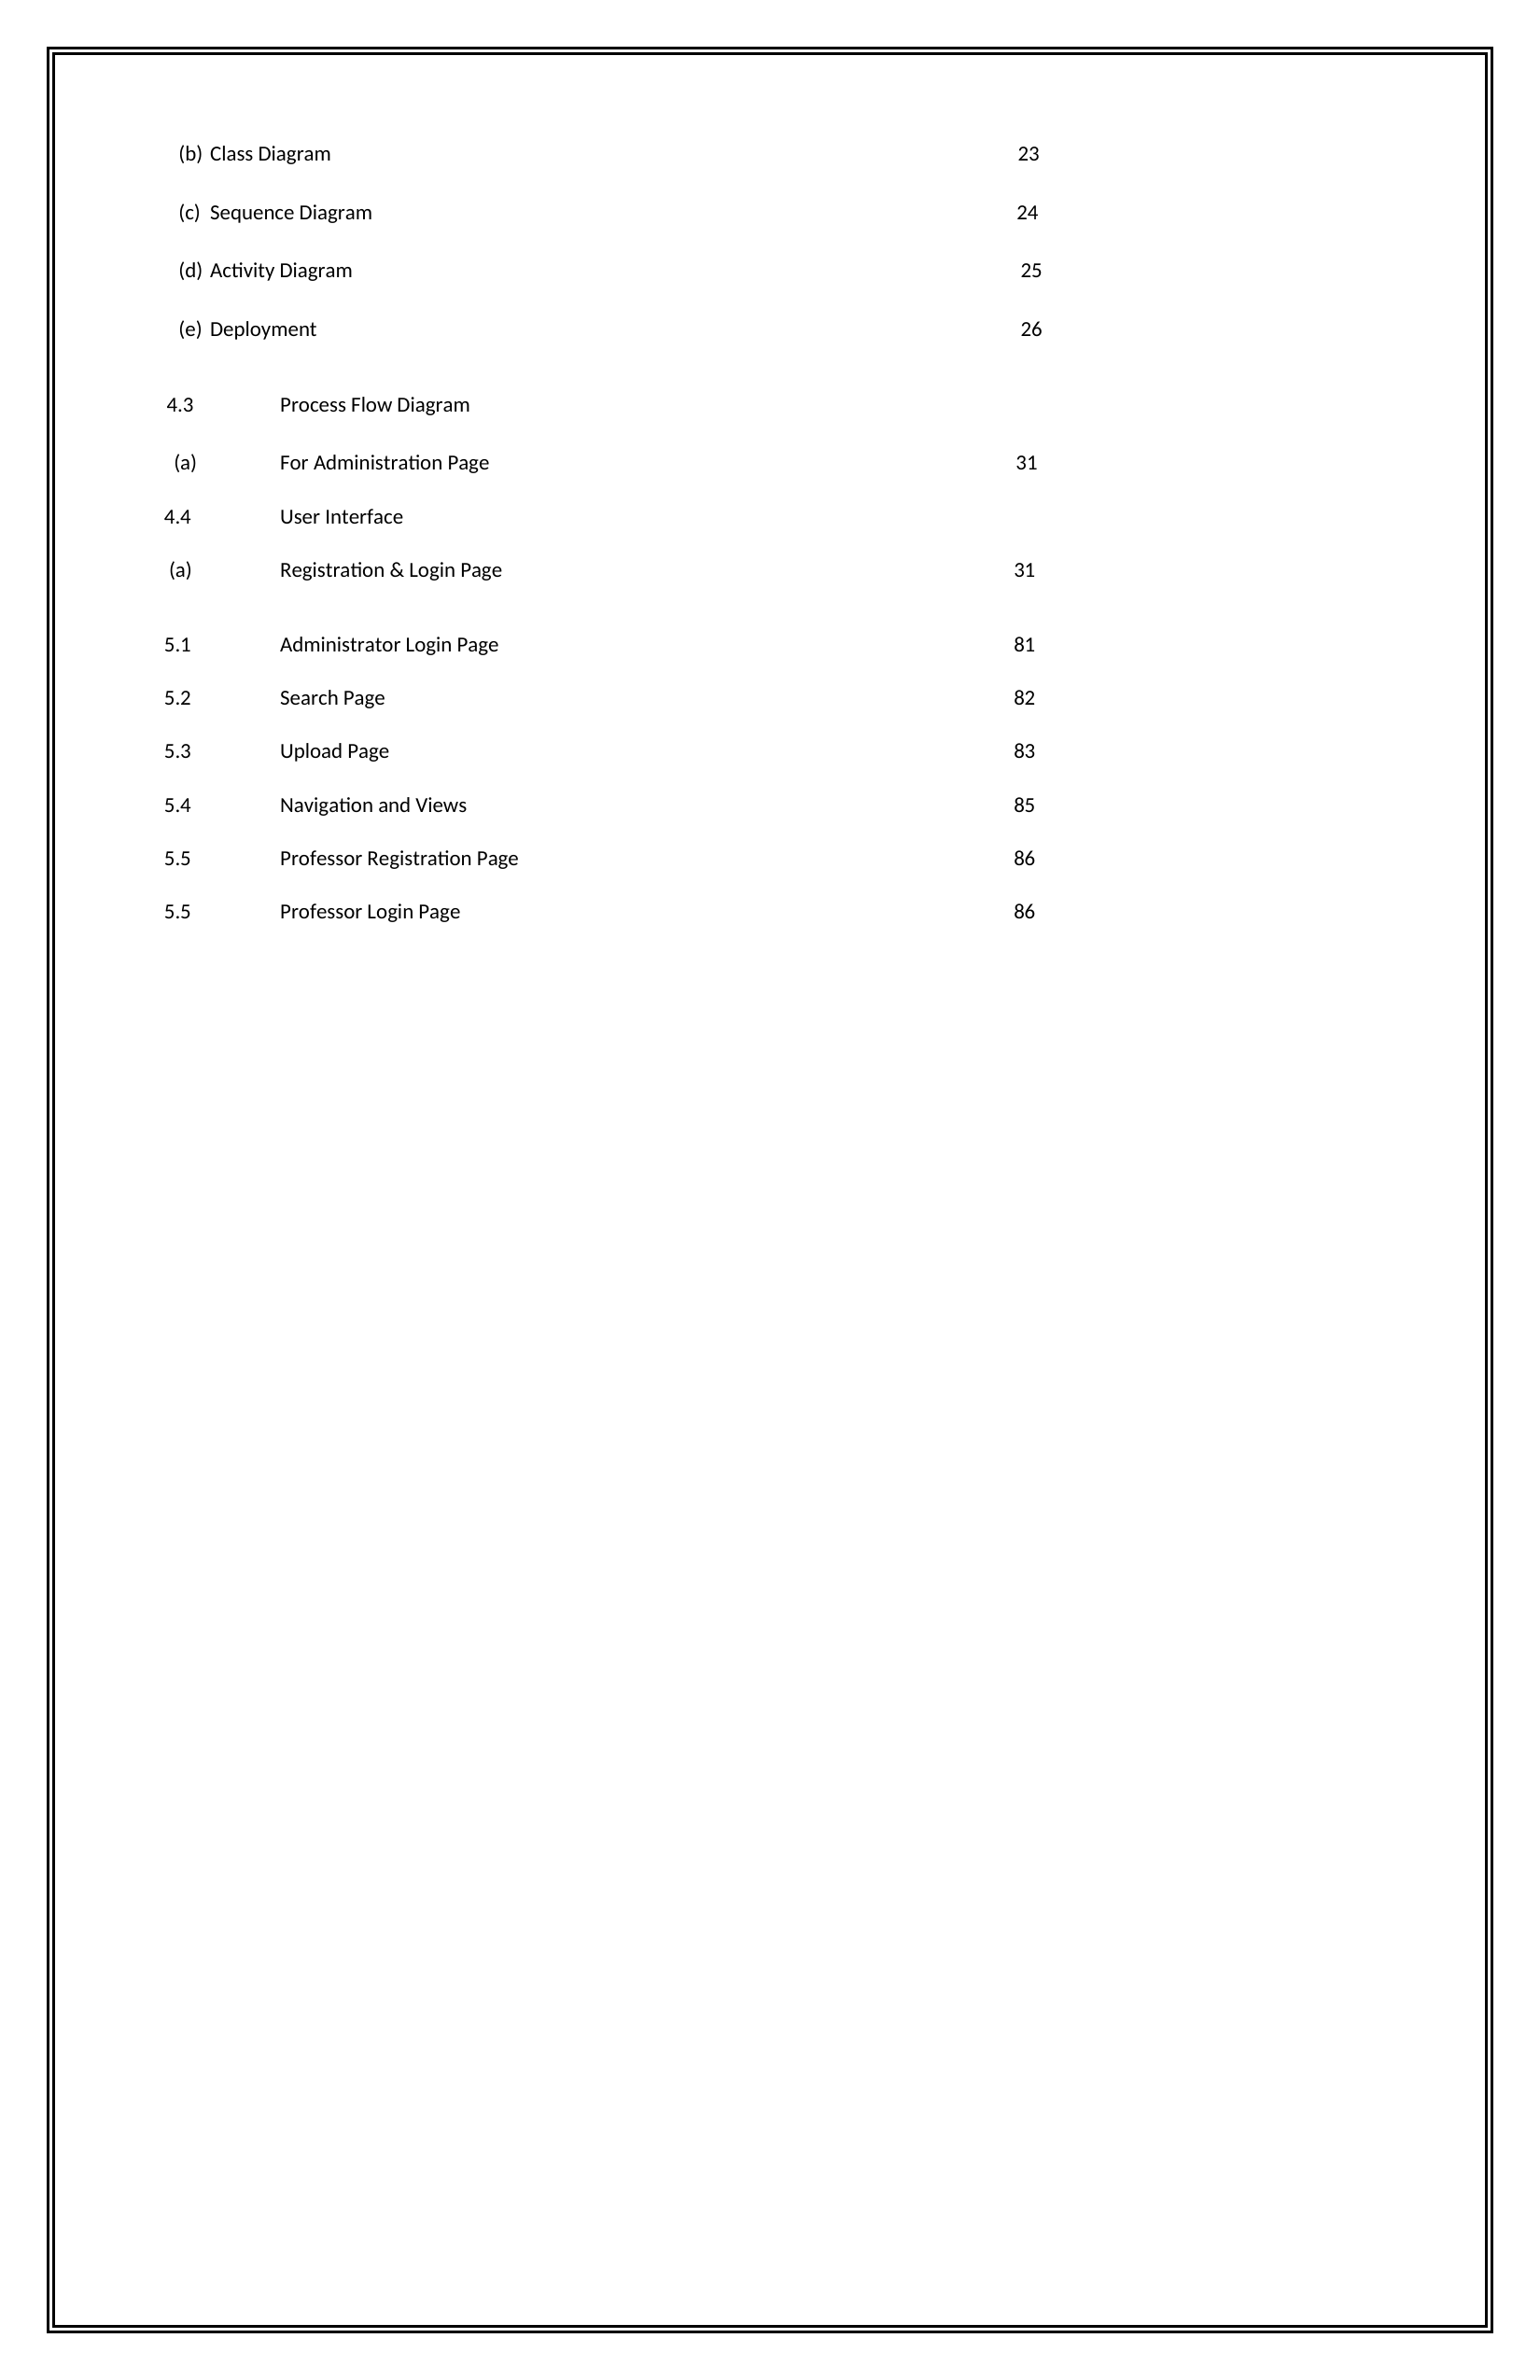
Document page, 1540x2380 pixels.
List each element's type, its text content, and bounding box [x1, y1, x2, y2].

text (a) For Administration Page 31 [140, 449, 1400, 475]
text (a) Registration & Login Page 31 [140, 556, 1400, 582]
text 5.1 Administrator Login Page 81 [140, 631, 1400, 657]
text 5.4 Navigation and Views 85 [140, 791, 1400, 818]
text (c) Sequence Diagram 24 [140, 199, 1400, 225]
text 5.2 Search Page 82 [140, 684, 1400, 710]
text 5.5 Professor Registration Page 86 [140, 845, 1400, 871]
text 4.3 Process Flow Diagram [140, 374, 1400, 422]
text (b) Class Diagram 23 [140, 140, 1400, 166]
text (e) Deployment 26 [140, 315, 1400, 342]
text 4.4 User Interface [140, 503, 1400, 529]
text 5.3 Upload Page 83 [140, 738, 1400, 764]
text 5.5 Professor Login Page 86 [140, 898, 1400, 925]
text (d) Activity Diagram 25 [140, 258, 1400, 284]
